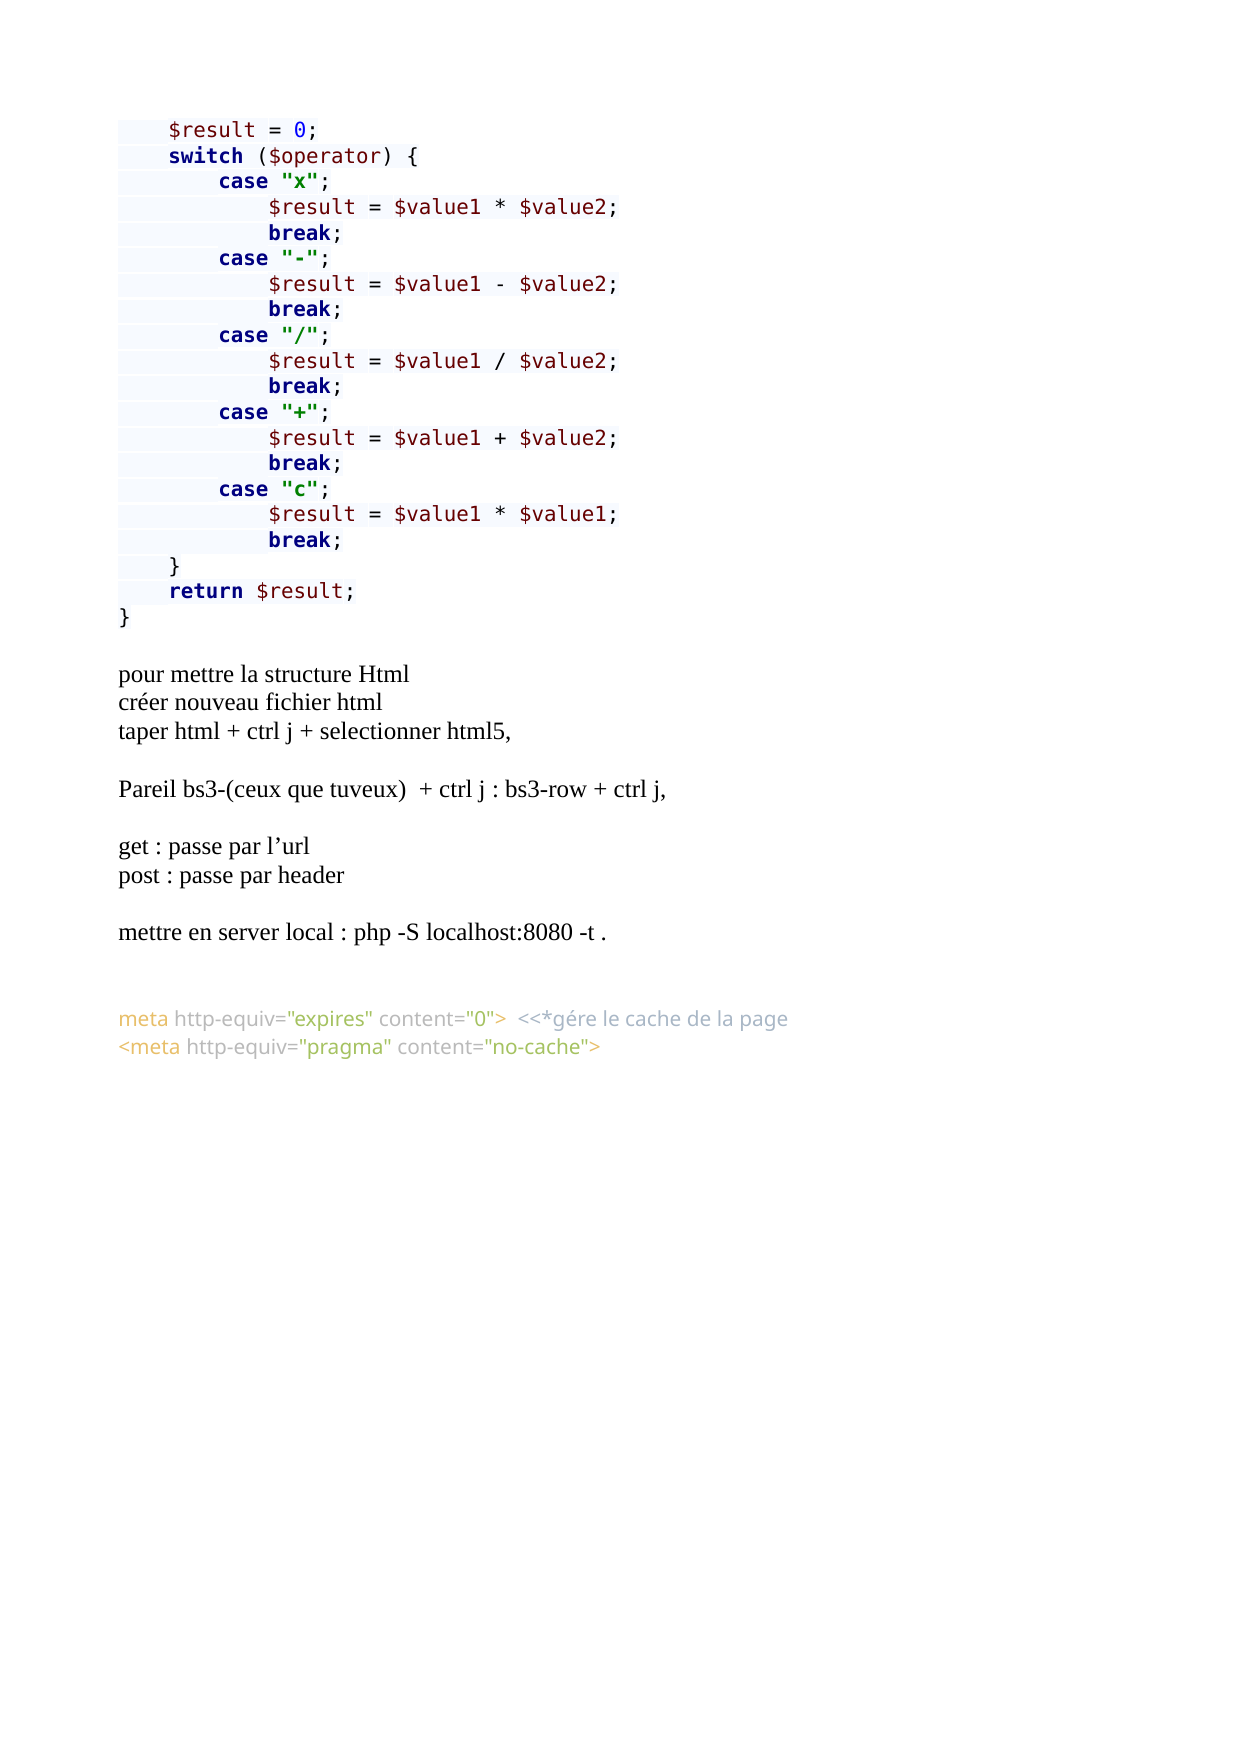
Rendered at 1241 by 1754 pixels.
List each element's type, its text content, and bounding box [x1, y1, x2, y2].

text case "c"; [118, 477, 1122, 502]
text switch ($operator) { [118, 144, 1122, 169]
text pour mettre la structure Html [118, 659, 1122, 687]
text taper html + ctrl j + selectionner html5, [118, 716, 1122, 745]
text $result = $value1 / $value2; [118, 349, 1122, 374]
text get : passe par l’url [118, 831, 1122, 860]
text case "+"; [118, 400, 1122, 426]
text $result = $value1 * $value1; [118, 502, 1122, 528]
text meta http-equiv="expires" content="0"> <<*gére le cache de la page [118, 1004, 1122, 1032]
text return $result; [118, 579, 1122, 605]
text case "-"; [118, 246, 1122, 272]
text break; [118, 297, 1122, 323]
text break; [118, 221, 1122, 246]
text $result = 0; [118, 118, 1122, 144]
text case "x"; [118, 169, 1122, 195]
text break; [118, 451, 1122, 477]
text break; [118, 528, 1122, 554]
text <meta http-equiv="pragma" content="no-cache"> [118, 1032, 1122, 1061]
text case "/"; [118, 323, 1122, 349]
text $result = $value1 * $value2; [118, 195, 1122, 221]
text break; [118, 374, 1122, 400]
text post : passe par header [118, 860, 1122, 889]
text $result = $value1 - $value2; [118, 272, 1122, 297]
text Pareil bs3-(ceux que tuveux) + ctrl j : bs3-row + ctrl j, [118, 774, 1122, 802]
text } [118, 605, 1122, 629]
text mettre en server local : php -S localhost:8080 -t . [118, 917, 1122, 946]
text créer nouveau fichier html [118, 687, 1122, 716]
text } [118, 554, 1122, 579]
text $result = $value1 + $value2; [118, 426, 1122, 451]
